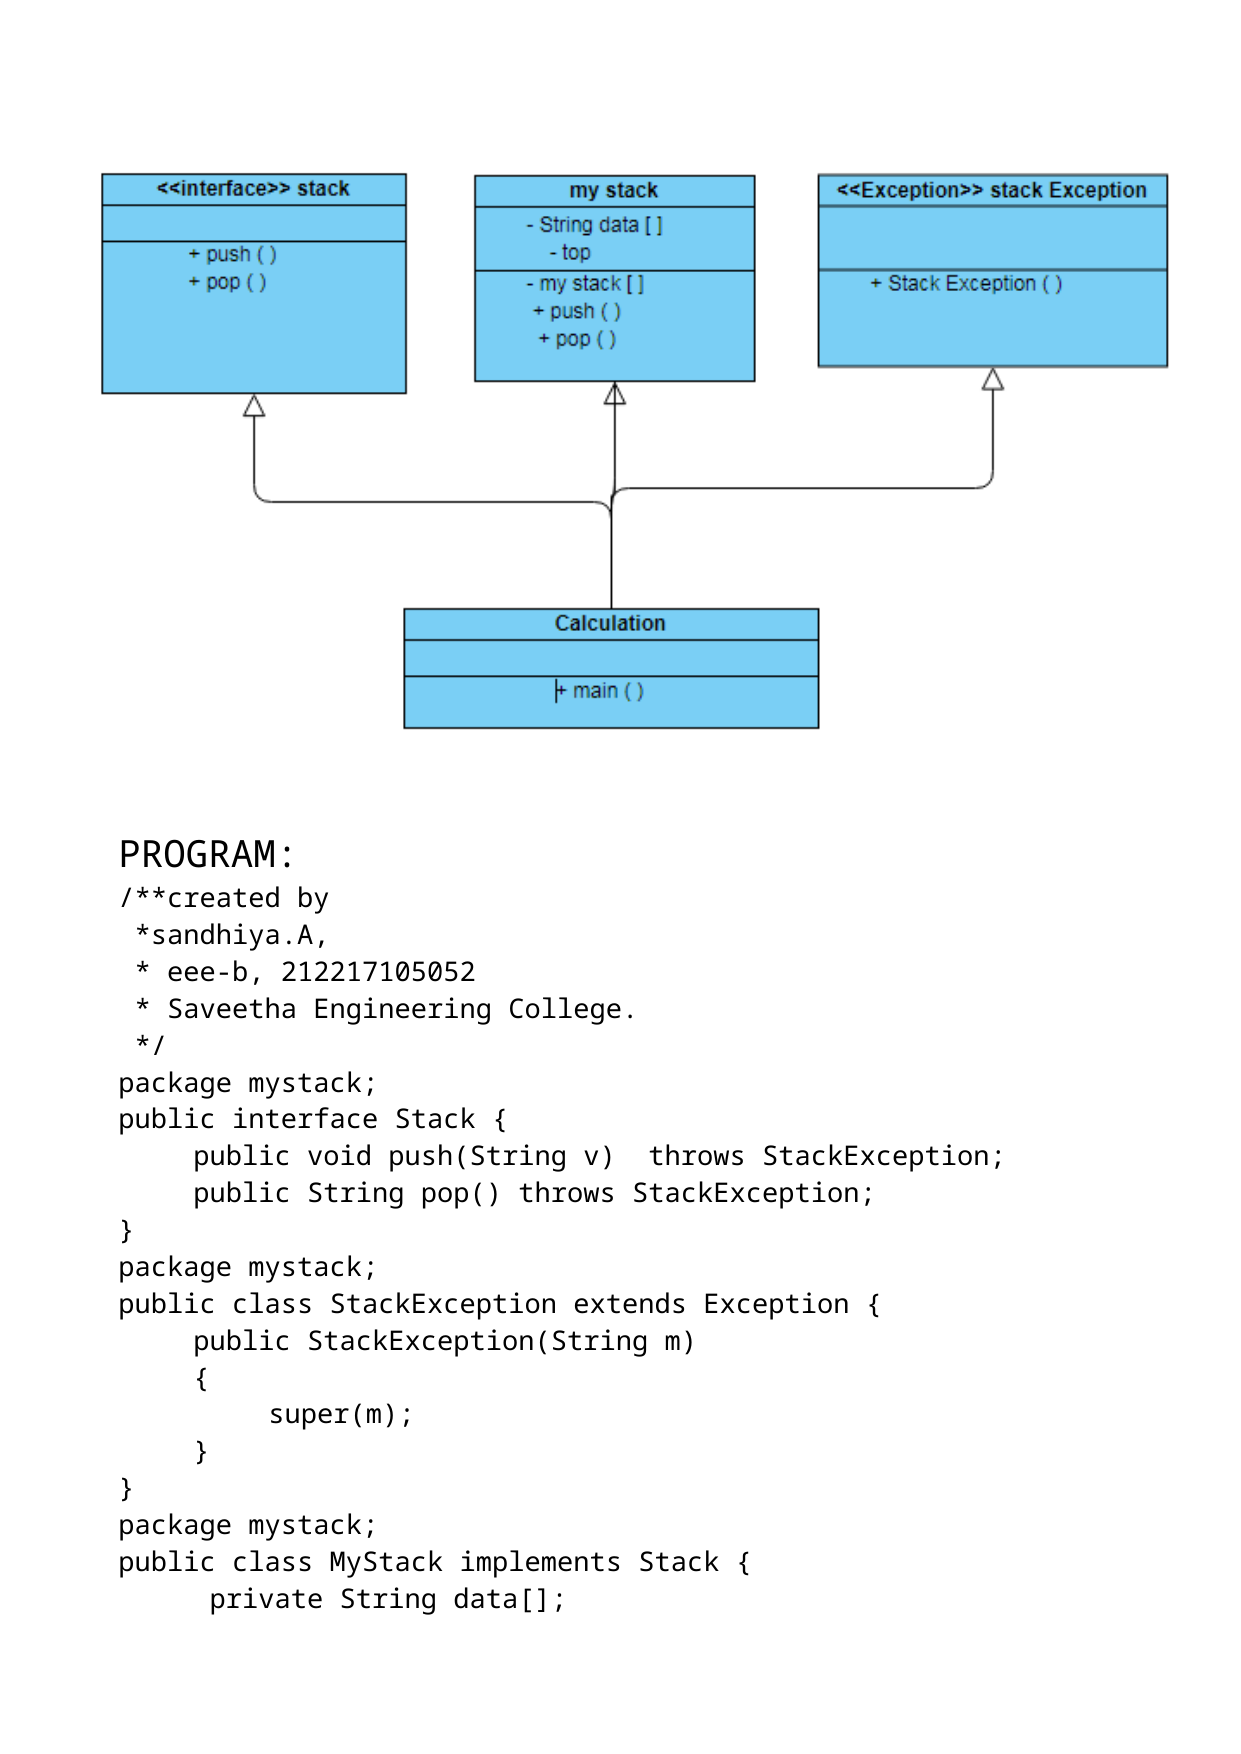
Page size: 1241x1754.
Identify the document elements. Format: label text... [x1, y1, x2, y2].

text package mystack; [118, 1506, 1122, 1542]
text } [118, 1211, 1122, 1247]
text } [118, 1432, 1122, 1469]
picture [30, 136, 1214, 378]
text package mystack; [118, 1247, 1122, 1284]
text package mystack; [118, 1063, 1122, 1100]
text * eee-b, 212217105052 [118, 952, 1122, 989]
text public class StackException extends Exception { [118, 1284, 1122, 1321]
text public class MyStack implements Stack { [118, 1542, 1122, 1579]
text private String data[]; [118, 1579, 1122, 1616]
text /**created by [118, 879, 1122, 916]
text PROGRAM: [118, 378, 1122, 879]
text { [118, 1358, 1122, 1395]
text public void push(String v) throws StackException; [118, 1137, 1122, 1174]
text */ [118, 1026, 1122, 1063]
text public String pop() throws StackException; [118, 1174, 1122, 1211]
text * Saveetha Engineering College. [118, 989, 1122, 1026]
text [118, 118, 1122, 136]
text } [118, 1469, 1122, 1506]
text public interface Stack { [118, 1100, 1122, 1137]
text public StackException(String m) [118, 1321, 1122, 1358]
text *sandhiya.A, [118, 916, 1122, 952]
text super(m); [118, 1395, 1122, 1432]
